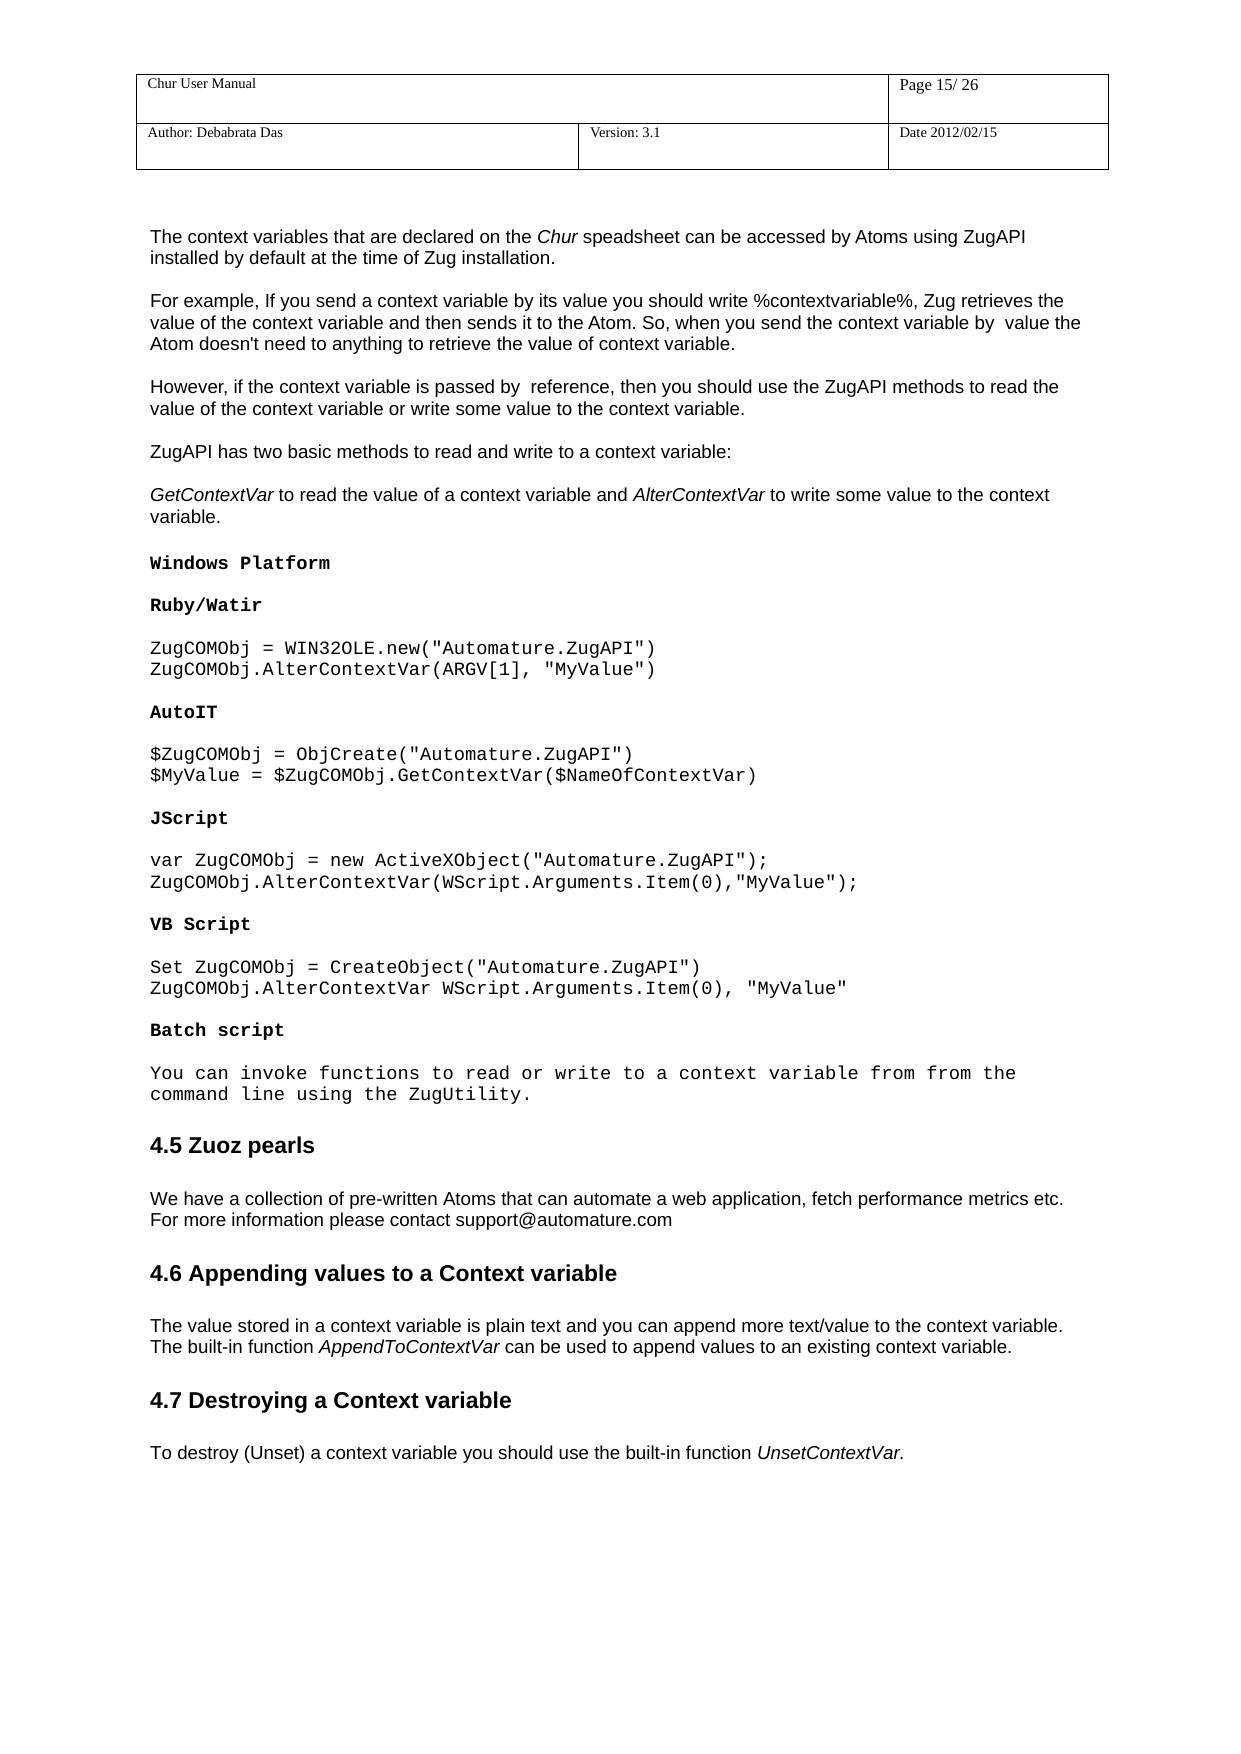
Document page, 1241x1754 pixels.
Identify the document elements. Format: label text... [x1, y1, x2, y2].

text VB Script [150, 915, 1090, 936]
text 4.6 Appending values to a Context variable [150, 1259, 1090, 1286]
text GetContextVar to read the value of a context variable and AlterContextVar to write some value to the context variable. [150, 484, 1090, 527]
text The context variables that are declared on the Chur speadsheet can be accessed by Atoms using ZugAPI installed by default at the time of Zug installation. [150, 225, 1090, 268]
text Ruby/Watir [150, 596, 1090, 617]
text ZugCOMObj.AlterContextVar(ARGV[1], "MyValue") [150, 660, 1090, 681]
text You can invoke functions to read or write to a context variable from from the command line using the ZugUtility. [150, 1064, 1090, 1106]
text ZugCOMObj.AlterContextVar(WScript.Arguments.Item(0),"MyValue"); [150, 872, 1090, 894]
text 4.7 Destroying a Context variable [150, 1387, 1090, 1413]
text For example, If you send a context variable by its value you should write %contextvariable%, Zug retrieves the value of the context variable and then sends it to the Atom. So, when you send the context variable by value the Atom doesn't need to anything to retrieve the value of context variable. [150, 290, 1090, 355]
text Set ZugCOMObj = CreateObject("Automature.ZugAPI") [150, 957, 1090, 979]
text However, if the context variable is passed by reference, then you should use the ZugAPI methods to read the value of the context variable or write some value to the context variable. [150, 376, 1090, 419]
text The value stored in a context variable is plain text and you can append more text/value to the context variable. The built-in function AppendToContextVar can be used to append values to an existing context variable. [150, 1315, 1090, 1358]
text ZugCOMObj = WIN32OLE.new("Automature.ZugAPI") [150, 639, 1090, 660]
text Batch script [150, 1021, 1090, 1042]
text AutoIT [150, 702, 1090, 724]
text We have a collection of pre-written Atoms that can automate a web application, fetch performance metrics etc. For more information please contact support@automature.com [150, 1188, 1090, 1231]
text ZugAPI has two basic methods to read and write to a context variable: [150, 441, 1090, 463]
text Windows Platform [150, 554, 1090, 575]
text $MyValue = $ZugCOMObj.GetContextVar($NameOfContextVar) [150, 766, 1090, 787]
text $ZugCOMObj = ObjCreate("Automature.ZugAPI") [150, 745, 1090, 766]
text 4.5 Zuoz pearls [150, 1132, 1090, 1159]
text JScript [150, 809, 1090, 830]
text ZugCOMObj.AlterContextVar WScript.Arguments.Item(0), "MyValue" [150, 979, 1090, 1000]
text var ZugCOMObj = new ActiveXObject("Automature.ZugAPI"); [150, 851, 1090, 872]
text To destroy (Unset) a context variable you should use the built-in function UnsetContextVar. [150, 1442, 1090, 1463]
